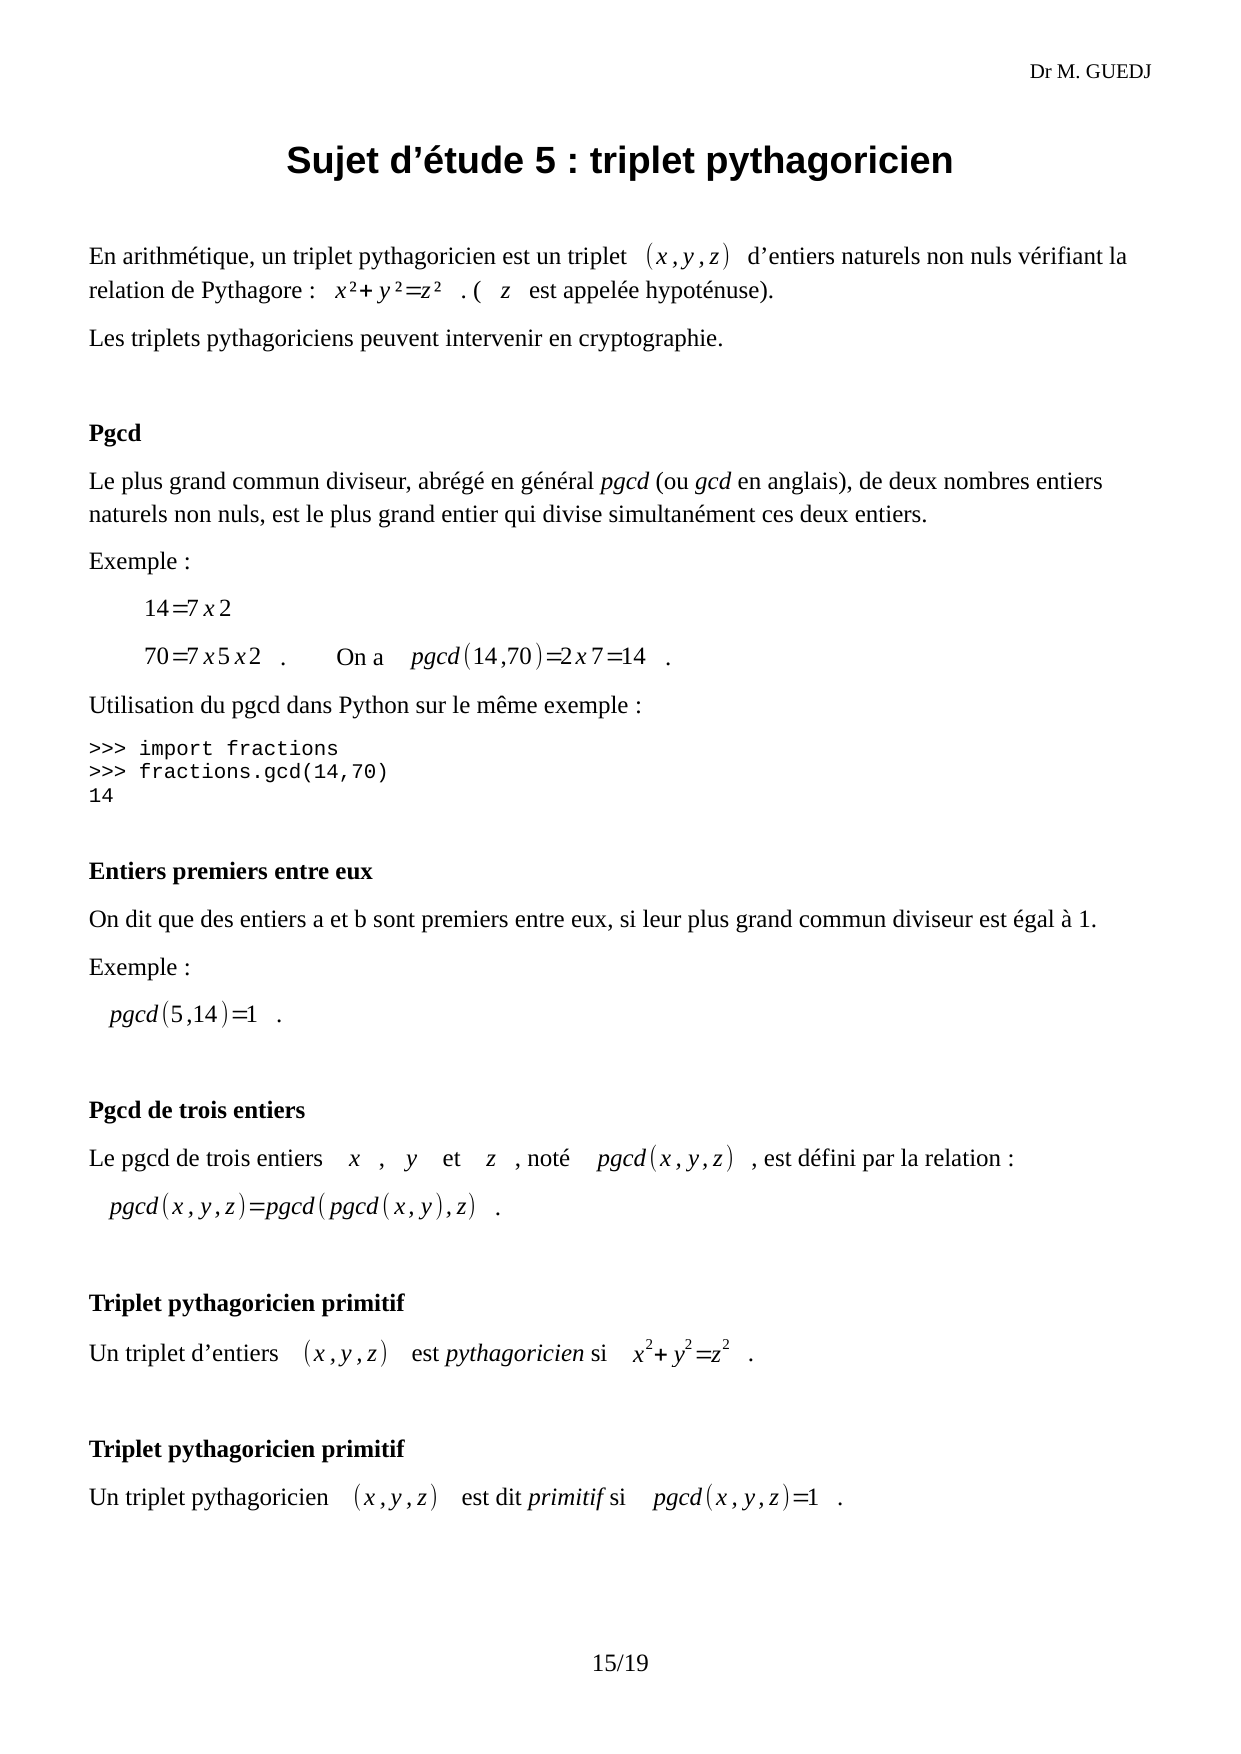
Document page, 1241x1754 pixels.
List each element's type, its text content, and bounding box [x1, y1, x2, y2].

text Exemple : [88, 952, 1152, 980]
text Pgcd [88, 418, 1152, 447]
text >>> import fractions [88, 738, 1152, 762]
text Utilisation du pgcd dans Python sur le même exemple : [88, 690, 1152, 719]
text . [88, 999, 1152, 1029]
text Triplet pythagoricien primitif [88, 1434, 1152, 1463]
text . On a . [88, 642, 1152, 671]
text 14 [88, 785, 1152, 809]
text En arithmétique, un triplet pythagoricien est un tripletd’entiers naturels non nuls vérifiant la relation de Pythagore :. (est appelée hypoténuse). [88, 241, 1152, 304]
text >>> fractions.gcd(14,70) [88, 762, 1152, 785]
text Le plus grand commun diviseur, abrégé en général pgcd (ou gcd en anglais), de deux nombres entiers naturels non nuls, est le plus grand entier qui divise simultanément ces deux entiers. [88, 466, 1152, 528]
text On dit que des entiers a et b sont premiers entre eux, si leur plus grand commun diviseur est égal à 1. [88, 904, 1152, 933]
text Pgcd de trois entiers [88, 1096, 1152, 1124]
text Le pgcd de trois entiers , et , noté , est défini par la relation : [88, 1143, 1152, 1173]
text Entiers premiers entre eux [88, 856, 1152, 885]
text . [88, 1192, 1152, 1222]
text Un triplet pythagoricien est dit primitif si . [88, 1482, 1152, 1512]
text Exemple : [88, 546, 1152, 575]
text Les triplets pythagoriciens peuvent intervenir en cryptographie. [88, 323, 1152, 352]
text Triplet pythagoricien primitif [88, 1288, 1152, 1317]
text Un triplet d’entiers est pythagoricien si . [88, 1336, 1152, 1368]
subtitle Sujet d’étude 5 : triplet pythagoricien [88, 138, 1152, 181]
